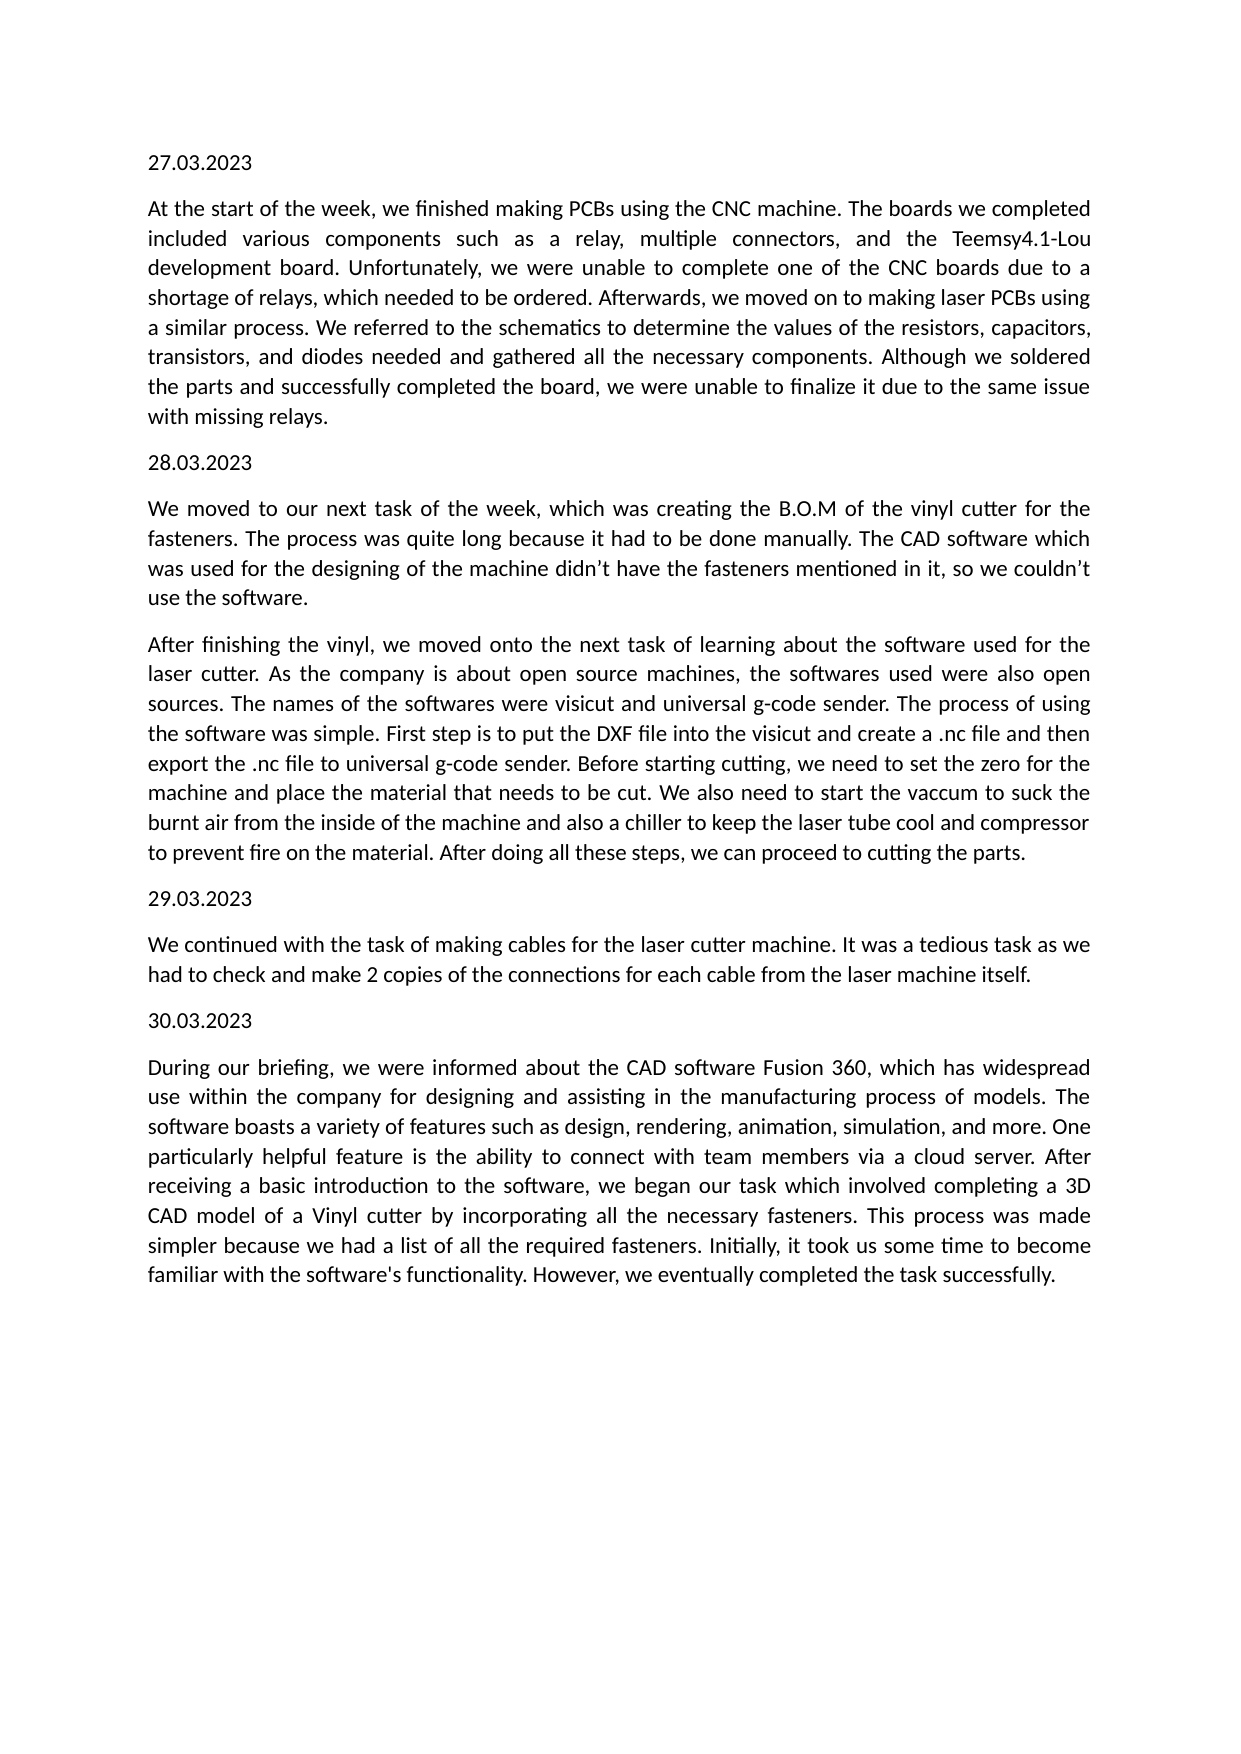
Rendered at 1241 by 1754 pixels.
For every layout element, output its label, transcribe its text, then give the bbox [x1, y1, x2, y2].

text 29.03.2023 [148, 884, 1093, 912]
text After finishing the vinyl, we moved onto the next task of learning about the software used for the laser cutter. As the company is about open source machines, the softwares used were also open sources. The names of the softwares were visicut and universal g-code sender. The process of using the software was simple. First step is to put the DXF file into the visicut and create a .nc file and then export the .nc file to universal g-code sender. Before starting cutting, we need to set the zero for the machine and place the material that needs to be cut. We also need to start the vaccum to suck the burnt air from the inside of the machine and also a chiller to keep the laser tube cool and compressor to prevent fire on the material. After doing all these steps, we can proceed to cutting the parts. [148, 630, 1093, 866]
text During our briefing, we were informed about the CAD software Fusion 360, which has widespread use within the company for designing and assisting in the manufacturing process of models. The software boasts a variety of features such as design, rendering, animation, simulation, and more. One particularly helpful feature is the ability to connect with team members via a cloud server. After receiving a basic introduction to the software, we began our task which involved completing a 3D CAD model of a Vinyl cutter by incorporating all the necessary fasteners. This process was made simpler because we had a list of all the required fasteners. Initially, it took us some time to become familiar with the software's functionality. However, we eventually completed the task successfully. [148, 1053, 1093, 1289]
text 30.03.2023 [148, 1006, 1093, 1034]
text We moved to our next task of the week, which was creating the B.O.M of the vinyl cutter for the fasteners. The process was quite long because it had to be done manually. The CAD software which was used for the designing of the machine didn’t have the fasteners mentioned in it, so we couldn’t use the software. [148, 494, 1093, 612]
text 28.03.2023 [148, 448, 1093, 476]
text We continued with the task of making cables for the laser cutter machine. It was a tedious task as we had to check and make 2 copies of the connections for each cable from the laser machine itself. [148, 930, 1093, 988]
text At the start of the week, we finished making PCBs using the CNC machine. The boards we completed included various components such as a relay, multiple connectors, and the Teemsy4.1-Lou development board. Unfortunately, we were unable to complete one of the CNC boards due to a shortage of relays, which needed to be ordered. Afterwards, we moved on to making laser PCBs using a similar process. We referred to the schematics to determine the values of the resistors, capacitors, transistors, and diodes needed and gathered all the necessary components. Although we soldered the parts and successfully completed the board, we were unable to finalize it due to the same issue with missing relays. [148, 194, 1093, 430]
text 27.03.2023 [148, 148, 1093, 176]
